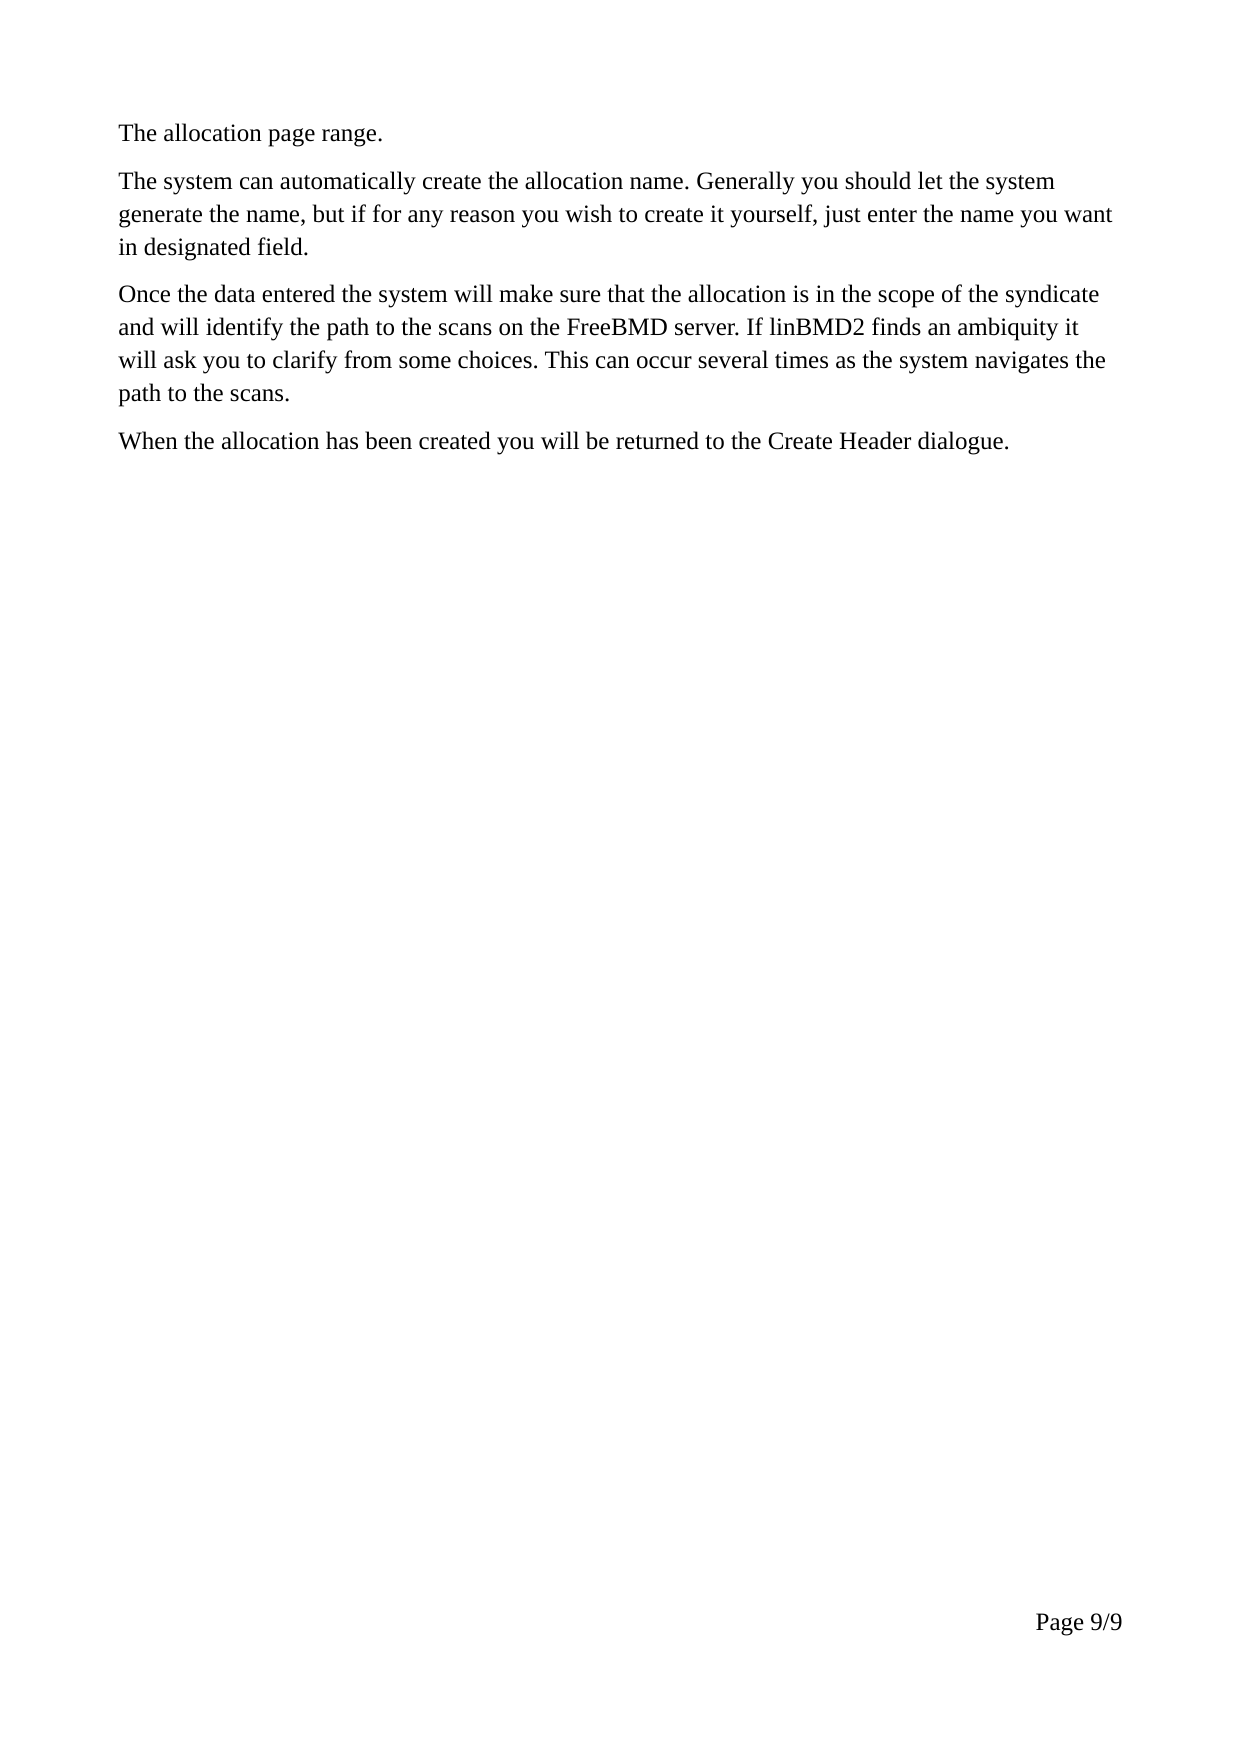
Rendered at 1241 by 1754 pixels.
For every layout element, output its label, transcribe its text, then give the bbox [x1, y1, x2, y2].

text When the allocation has been created you will be returned to the Create Header dialogue. [118, 426, 1122, 455]
text Once the data entered the system will make sure that the allocation is in the scope of the syndicate and will identify the path to the scans on the FreeBMD server. If linBMD2 finds an ambiquity it will ask you to clarify from some choices. This can occur several times as the system navigates the path to the scans. [118, 279, 1122, 407]
text The allocation page range. [118, 118, 1122, 147]
text The system can automatically create the allocation name. Generally you should let the system generate the name, but if for any reason you wish to create it yourself, just enter the name you want in designated field. [118, 166, 1122, 261]
